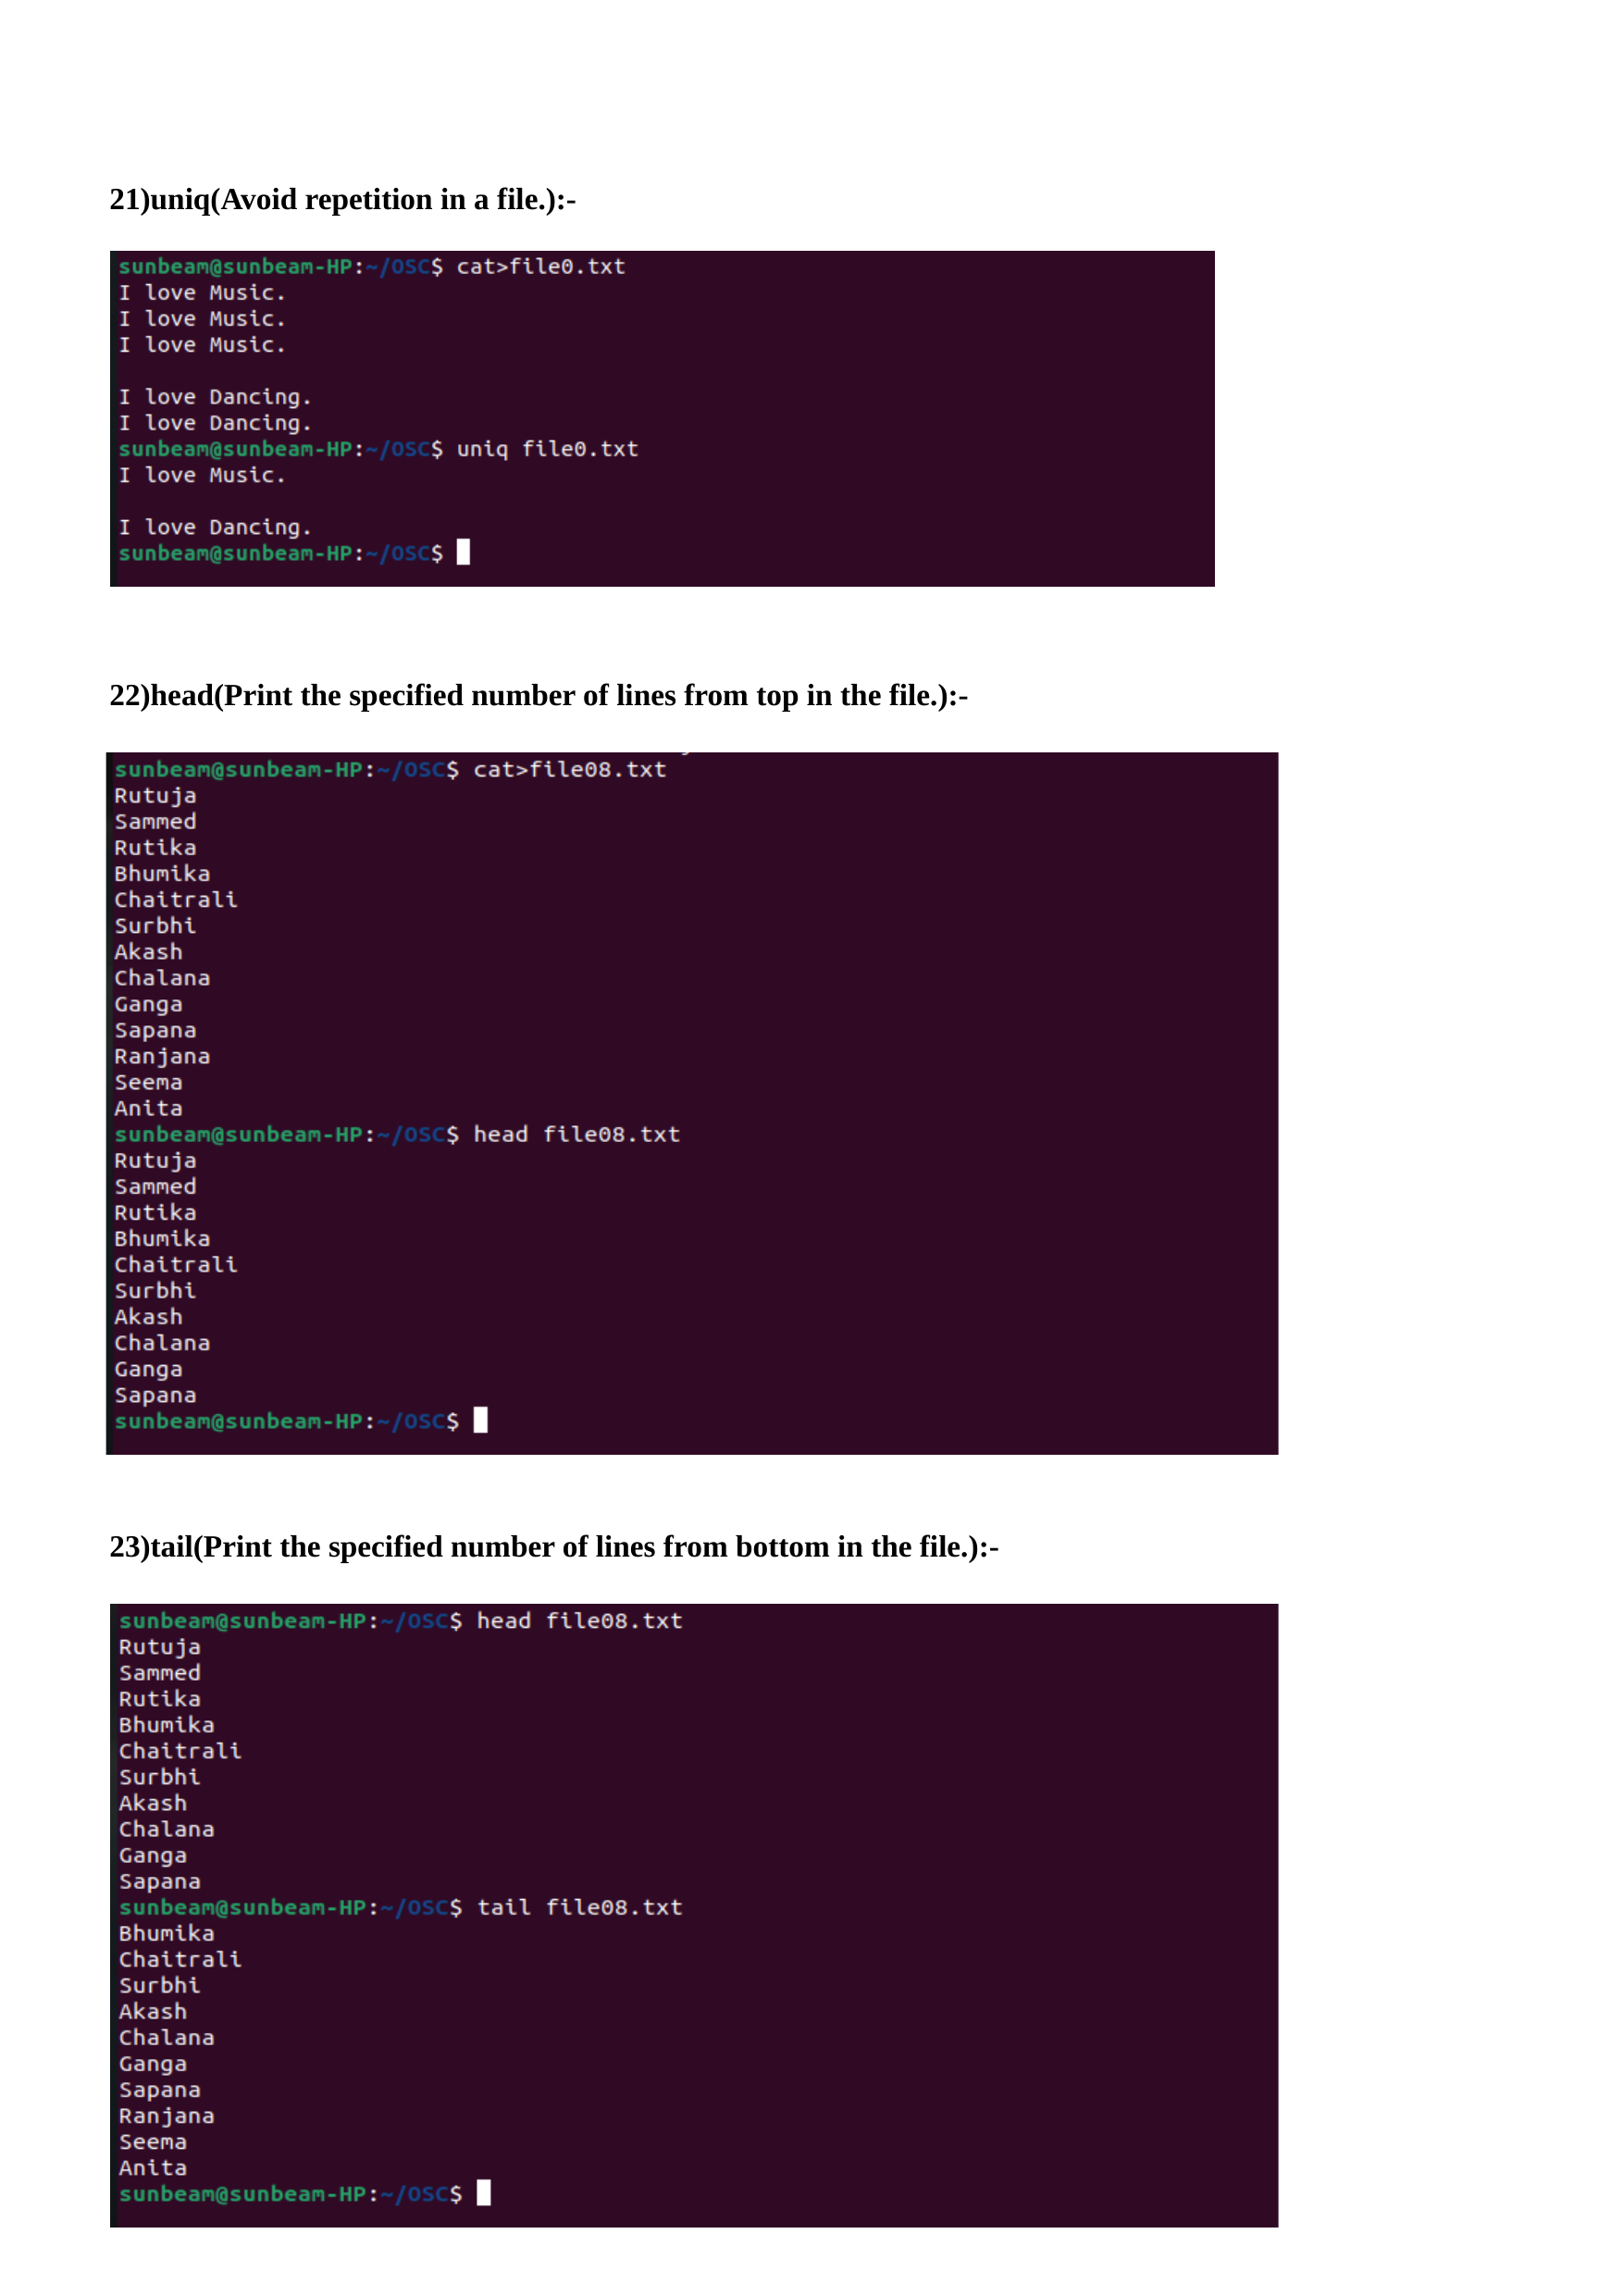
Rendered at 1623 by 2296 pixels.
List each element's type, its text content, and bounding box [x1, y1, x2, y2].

picture [110, 251, 1215, 587]
picture [105, 752, 1279, 1455]
text 22)head(Print the specified number of lines from top in the file.):- [109, 676, 1514, 713]
picture [110, 1604, 1279, 2228]
text 21)uniq(Avoid repetition in a file.):- [109, 180, 1514, 216]
text 23)tail(Print the specified number of lines from bottom in the file.):- [109, 1528, 1514, 1564]
